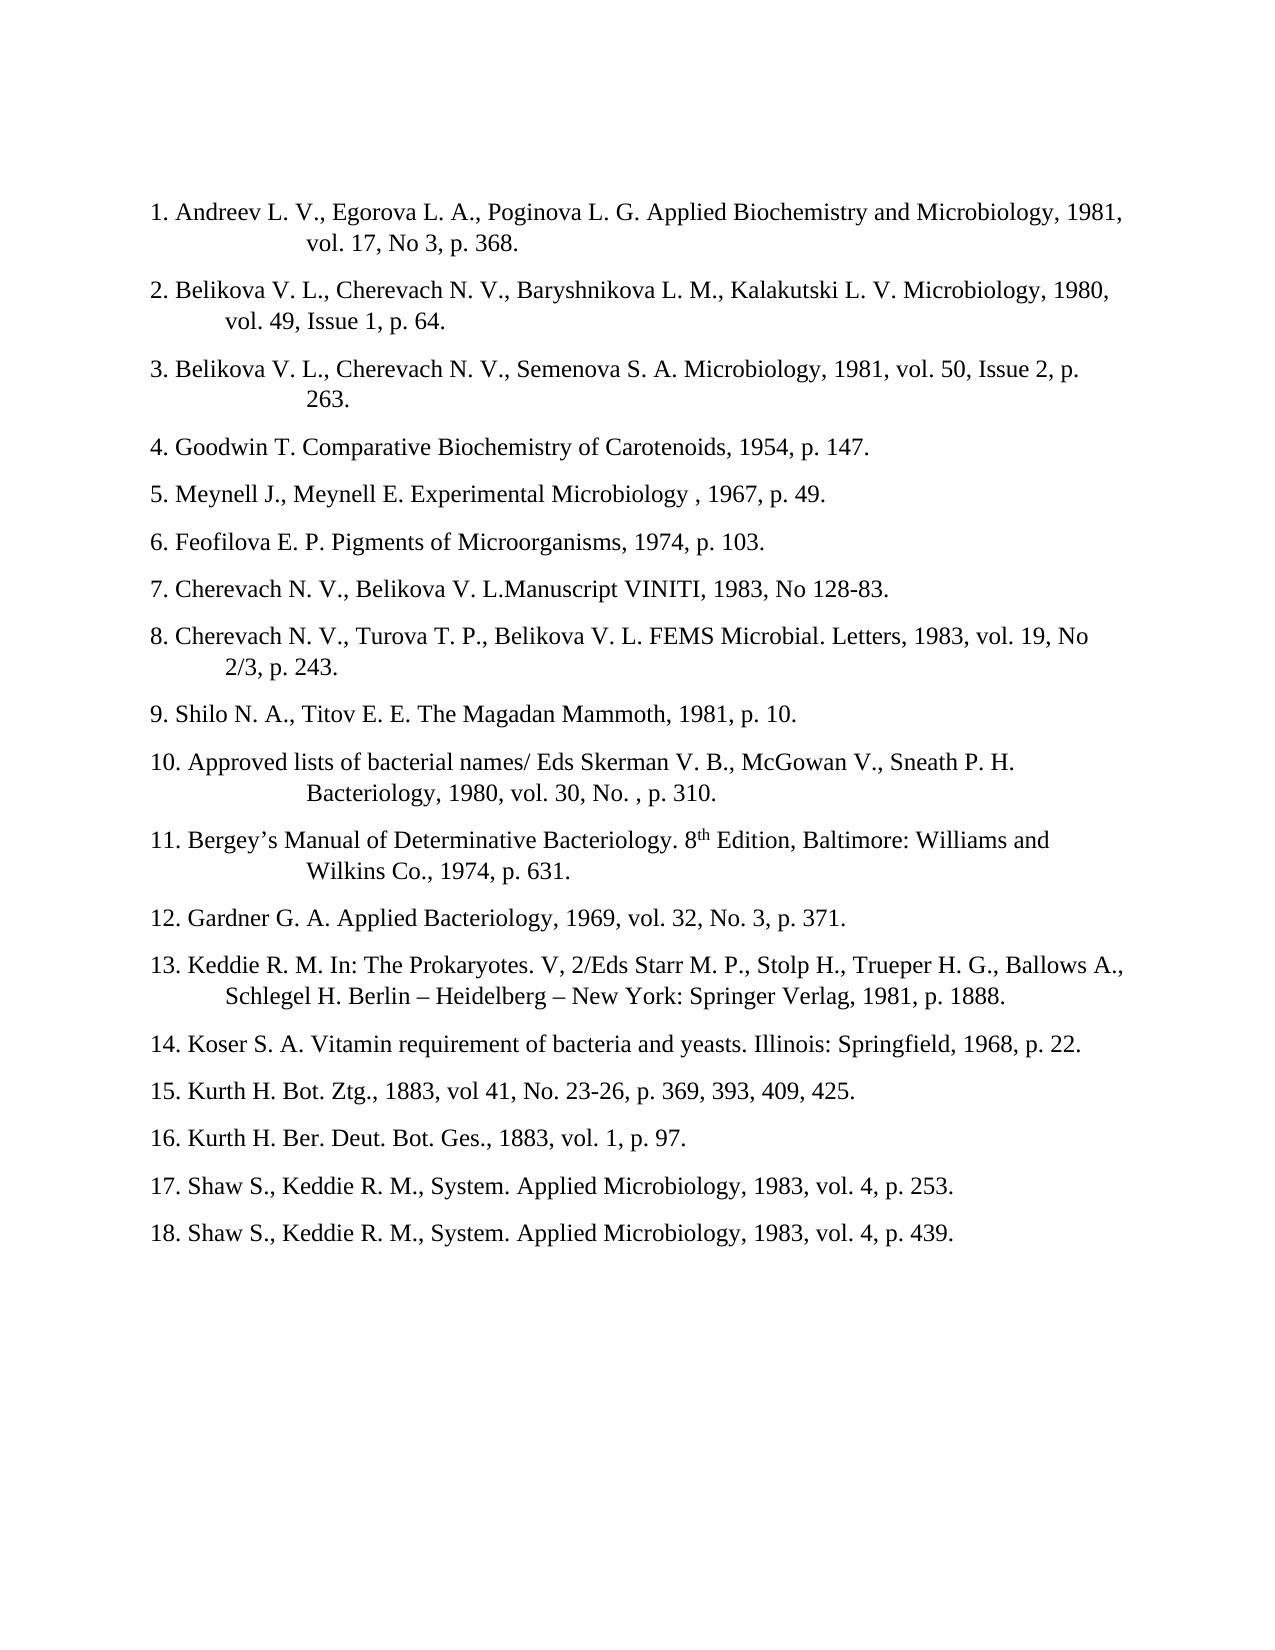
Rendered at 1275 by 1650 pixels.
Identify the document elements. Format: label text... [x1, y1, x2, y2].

text 12. Gardner G. A. Applied Bacteriology, 1969, vol. 32, No. 3, p. 371. [150, 903, 1125, 932]
text 16. Kurth H. Ber. Deut. Bot. Ges., 1883, vol. 1, p. 97. [150, 1123, 1125, 1152]
text 13. Keddie R. M. In: The Prokaryotes. V, 2/Eds Starr M. P., Stolp H., Trueper H. G., Ballows A., Schlegel H. Berlin – Heidelberg – New York: Springer Verlag, 1981, p. 1888. [150, 951, 1125, 1010]
text 8. Cherevach N. V., Turova T. P., Belikova V. L. FEMS Microbial. Letters, 1983, vol. 19, No 2/3, p. 243. [150, 621, 1125, 681]
text 17. Shaw S., Keddie R. M., System. Applied Microbiology, 1983, vol. 4, p. 253. [150, 1171, 1125, 1199]
text 6. Feofilova E. P. Pigments of Microorganisms, 1974, p. 103. [150, 527, 1125, 555]
text 11. Bergey’s Manual of Determinative Bacteriology. 8th Edition, Baltimore: Williams and Wilkins Co., 1974, p. 631. [150, 825, 1125, 884]
text 5. Meynell J., Meynell E. Experimental Microbiology , 1967, p. 49. [150, 479, 1125, 508]
text 9. Shilo N. A., Titov E. E. The Magadan Mammoth, 1981, p. 10. [150, 699, 1125, 728]
text 7. Cherevach N. V., Belikova V. L.Manuscript VINITI, 1983, No 128-83. [150, 574, 1125, 603]
text 3. Belikova V. L., Cherevach N. V., Semenova S. A. Microbiology, 1981, vol. 50, Issue 2, p. 263. [150, 354, 1125, 413]
text 1. Andreev L. V., Egorova L. A., Poginova L. G. Applied Biochemistry and Microbiology, 1981, vol. 17, No 3, p. 368. [150, 197, 1125, 257]
text 4. Goodwin T. Comparative Biochemistry of Carotenoids, 1954, p. 147. [150, 432, 1125, 461]
text 14. Koser S. A. Vitamin requirement of bacteria and yeasts. Illinois: Springfield, 1968, p. 22. [150, 1029, 1125, 1057]
text 18. Shaw S., Keddie R. M., System. Applied Microbiology, 1983, vol. 4, p. 439. [150, 1218, 1125, 1247]
text 2. Belikova V. L., Cherevach N. V., Baryshnikova L. M., Kalakutski L. V. Microbiology, 1980, vol. 49, Issue 1, p. 64. [150, 276, 1125, 335]
text 15. Kurth H. Bot. Ztg., 1883, vol 41, No. 23-26, p. 369, 393, 409, 425. [150, 1076, 1125, 1105]
text 10. Approved lists of bacterial names/ Eds Skerman V. B., McGowan V., Sneath P. H. Bacteriology, 1980, vol. 30, No. , p. 310. [150, 747, 1125, 806]
